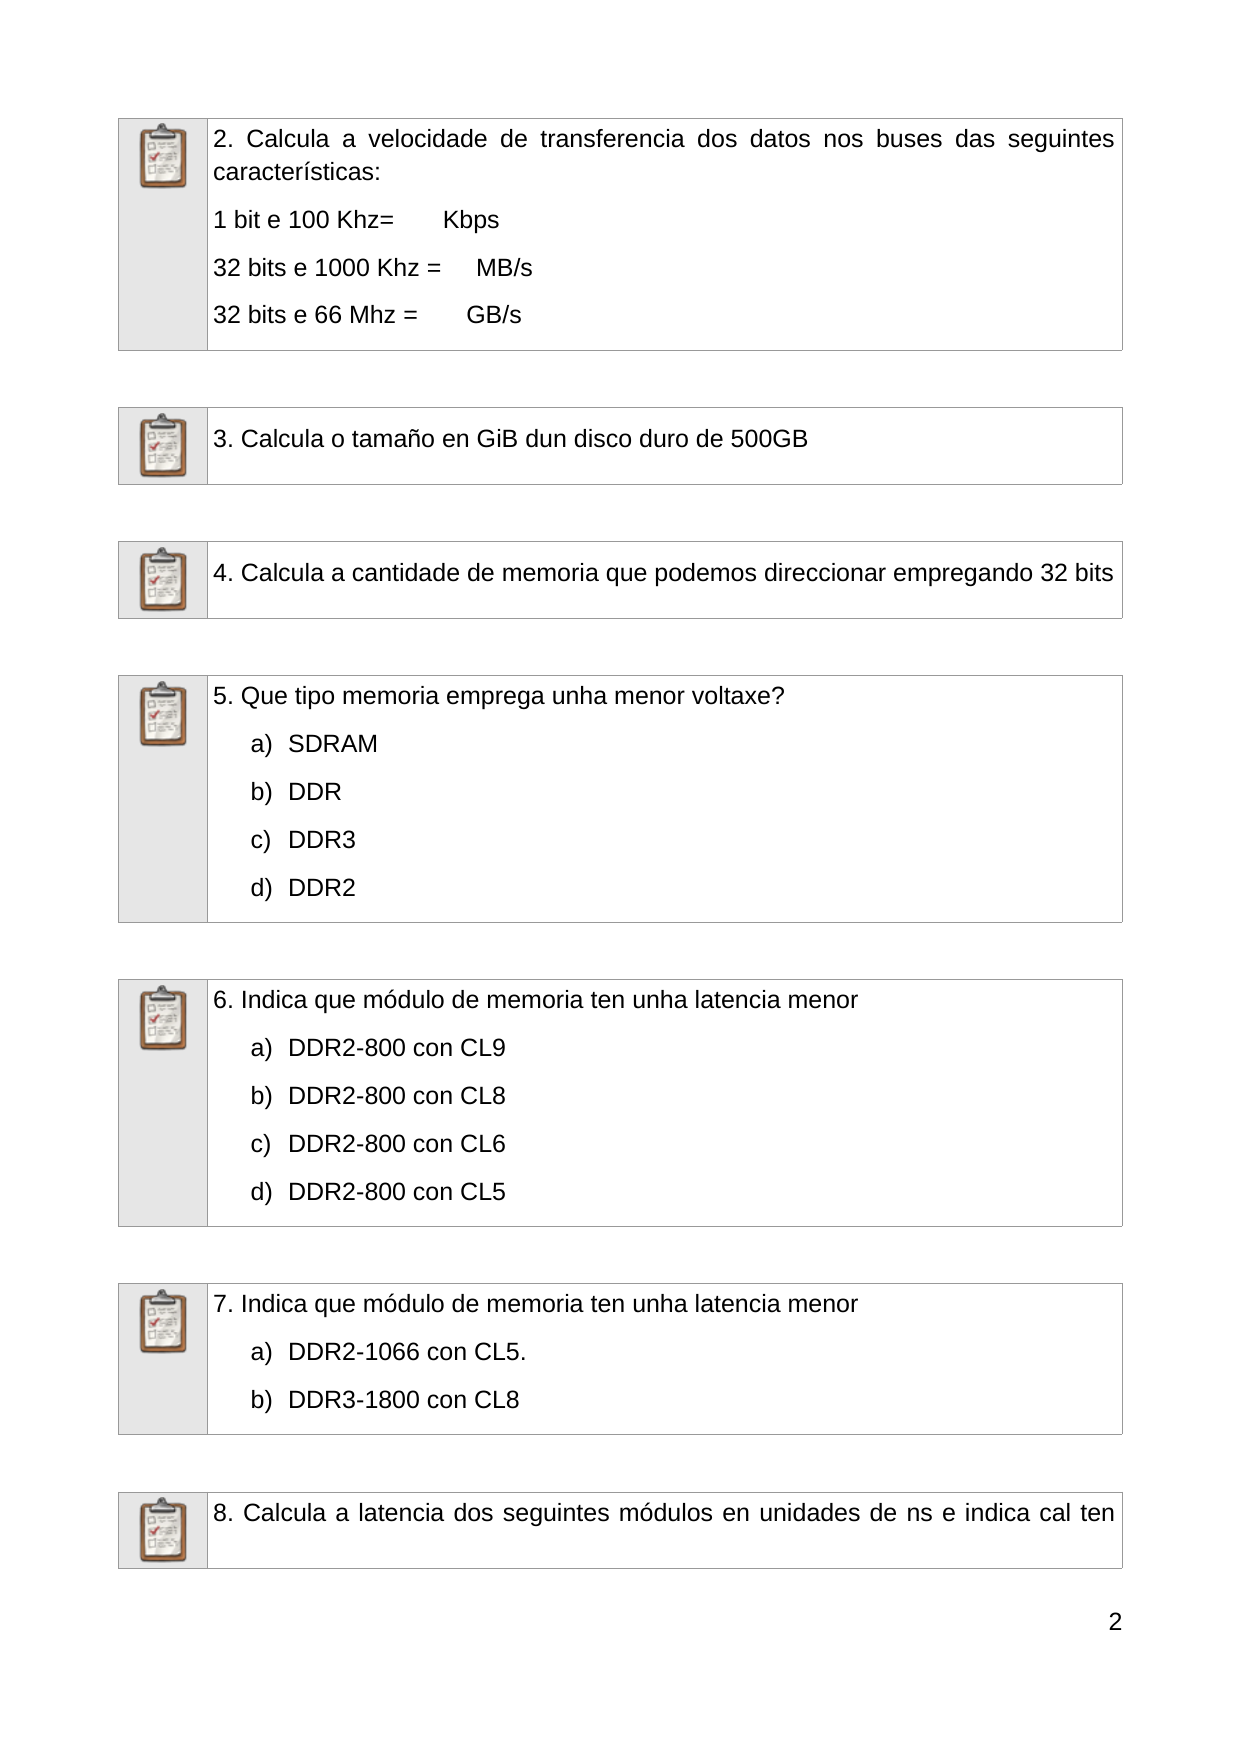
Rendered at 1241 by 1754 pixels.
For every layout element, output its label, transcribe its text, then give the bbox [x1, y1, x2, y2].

table_header [119, 408, 207, 484]
table_header [119, 676, 207, 922]
table_header 5. Que tipo memoria emprega unha menor voltaxe? SDRAM DDR DDR3 DDR2 [208, 676, 1122, 922]
table_header [119, 119, 207, 350]
picture [130, 1289, 195, 1354]
table_header 3. Calcula o tamaño en GiB dun disco duro de 500GB [208, 408, 1122, 484]
table_header 6. Indica que módulo de memoria ten unha latencia menor DDR2-800 con CL9 DDR2-800 con CL8 DDR2-800 con CL6 DDR2-800 con CL5 [208, 980, 1122, 1226]
table_header [119, 980, 207, 1226]
table_header 4. Calcula a cantidade de memoria que podemos direccionar empregando 32 bits [208, 542, 1122, 618]
picture [130, 547, 195, 612]
picture [130, 681, 195, 747]
table_header [119, 542, 207, 618]
picture [130, 123, 195, 189]
table_header 8. Calcula a latencia dos seguintes módulos en unidades de ns e indica cal ten [208, 1493, 1122, 1568]
picture [130, 985, 195, 1051]
table_header 7. Indica que módulo de memoria ten unha latencia menor DDR2-1066 con CL5. DDR3-1800 con CL8 [208, 1284, 1122, 1434]
table_header 2. Calcula a velocidade de transferencia dos datos nos buses das seguintes características: 1 bit e 100 Khz= Kbps 32 bits e 1000 Khz = MB/s 32 bits e 66 Mhz = GB/s [208, 119, 1122, 350]
table_header [119, 1284, 207, 1434]
picture [130, 1497, 195, 1563]
table_header [119, 1493, 207, 1568]
picture [130, 413, 195, 478]
